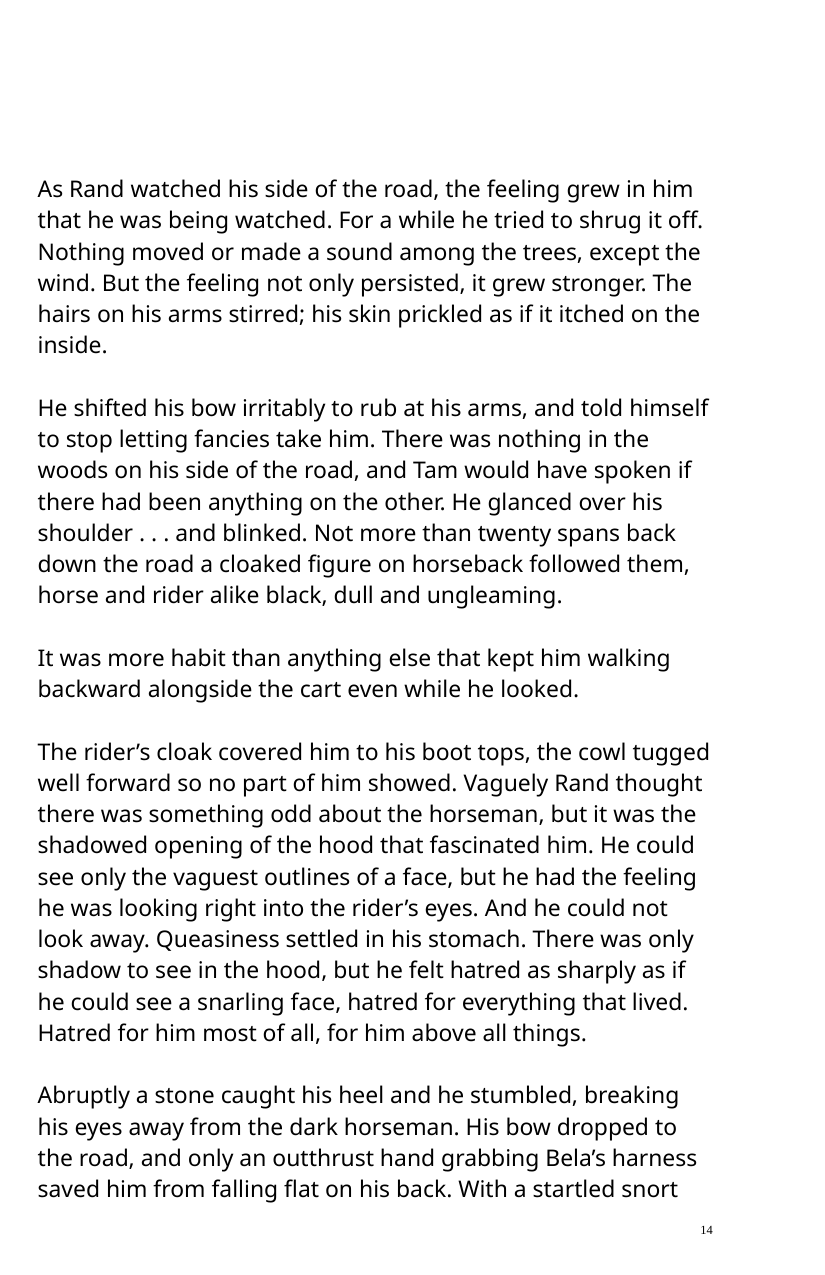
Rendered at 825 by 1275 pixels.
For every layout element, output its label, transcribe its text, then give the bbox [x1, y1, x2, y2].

text It was more habit than anything else that kept him walking backward alongside the cart even while he looked. [37, 642, 712, 704]
text As Rand watched his side of the road, the feeling grew in him that he was being watched. For a while he tried to shrug it off. Nothing moved or made a sound among the trees, except the wind. But the feeling not only persisted, it grew stronger. The hairs on his arms stirred; his skin prickled as if it itched on the inside. [37, 173, 712, 361]
text He shifted his bow irritably to rub at his arms, and told himself to stop letting fancies take him. There was nothing in the woods on his side of the road, and Tam would have spoken if there had been anything on the other. He glanced over his shoulder . . . and blinked. Not more than twenty spans back down the road a cloaked figure on horseback followed them, horse and rider alike black, dull and ungleaming. [37, 392, 712, 611]
text The rider’s cloak covered him to his boot tops, the cowl tugged well forward so no part of him showed. Vaguely Rand thought there was something odd about the horseman, but it was the shadowed opening of the hood that fascinated him. He could see only the vaguest outlines of a face, but he had the feeling he was looking right into the rider’s eyes. And he could not look away. Queasiness settled in his stomach. There was only shadow to see in the hood, but he felt hatred as sharply as if he could see a snarling face, hatred for everything that lived. Hatred for him most of all, for him above all things. [37, 736, 712, 1048]
text Abruptly a stone caught his heel and he stumbled, breaking his eyes away from the dark horseman. His bow dropped to the road, and only an outthrust hand grabbing Bela’s harness saved him from falling flat on his back. With a startled snort [37, 1079, 712, 1204]
